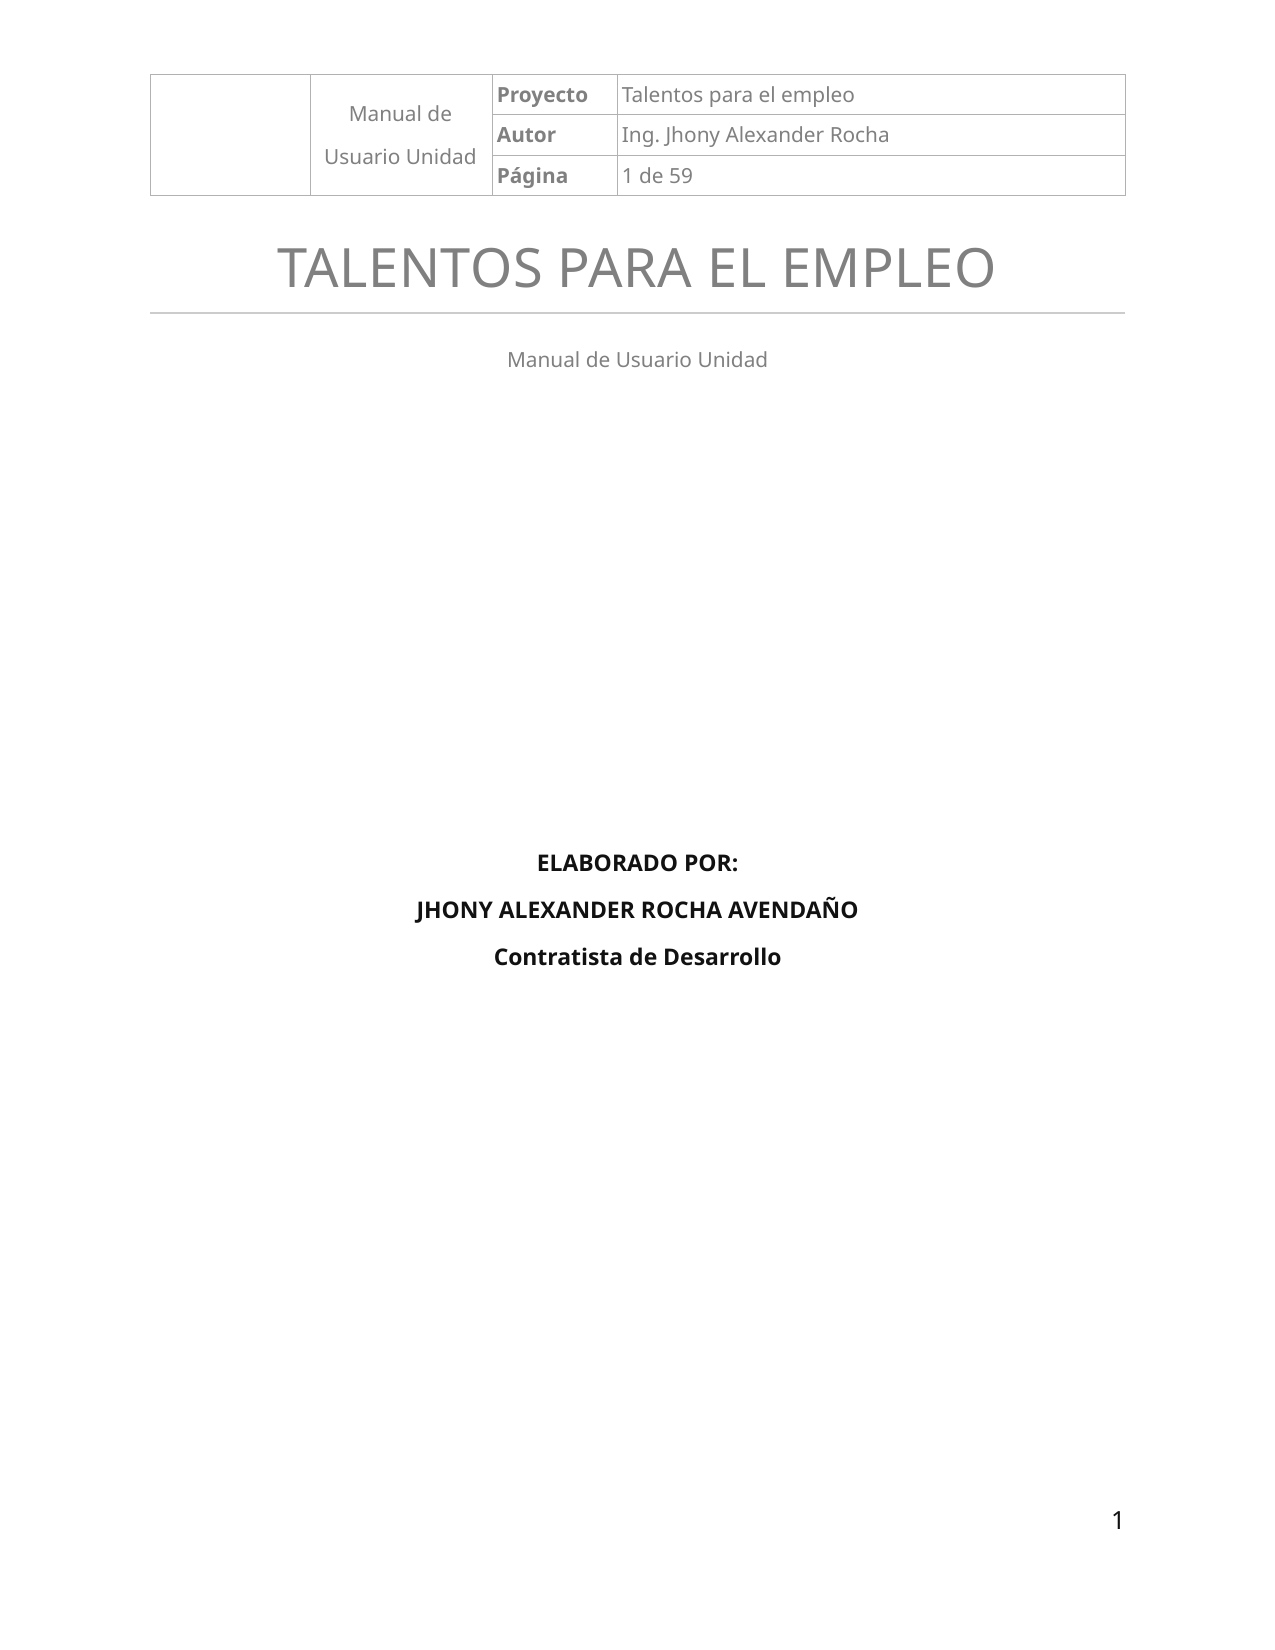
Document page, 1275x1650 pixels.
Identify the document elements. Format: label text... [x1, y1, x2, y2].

text Manual de Usuario Unidad [150, 345, 1125, 373]
text Contratista de Desarrollo [150, 941, 1125, 972]
text ELABORADO POR: [150, 847, 1125, 878]
text JHONY ALEXANDER ROCHA AVENDAÑO [150, 894, 1125, 925]
title TALENTOS PARA EL EMPLEO [150, 230, 1125, 312]
